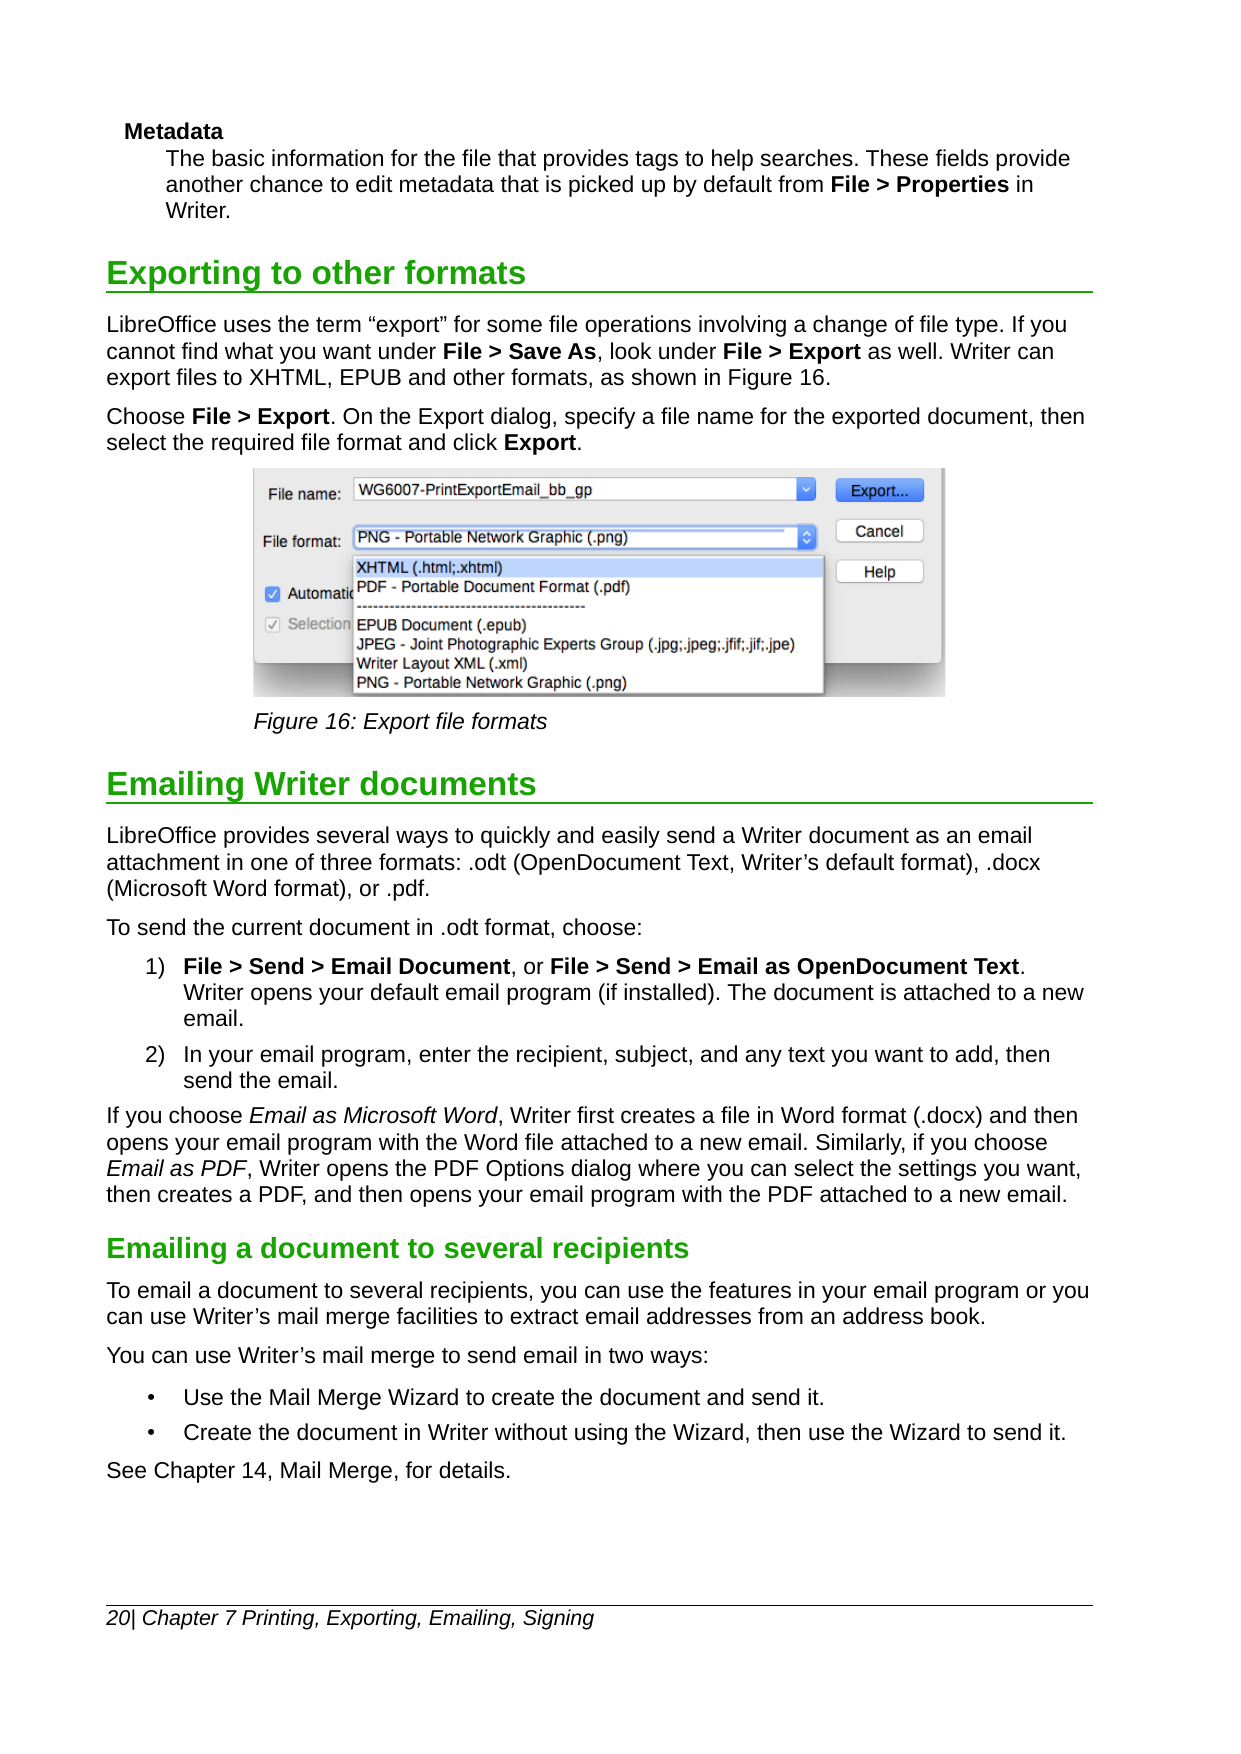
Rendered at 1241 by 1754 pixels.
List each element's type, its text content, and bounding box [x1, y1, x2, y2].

text LibreOffice provides several ways to quickly and easily send a Writer document as an email attachment in one of three formats: .odt (OpenDocument Text, Writer’s default format), .docx (Microsoft Word format), or .pdf. [106, 822, 1093, 901]
picture [253, 468, 946, 697]
text The basic information for the file that provides tags to help searches. These fields provide another chance to edit metadata that is picked up by default from File > Properties in Writer. [165, 144, 1093, 223]
list To send the current document in .odt format, choose: [106, 914, 1093, 940]
list In your email program, enter the recipient, subject, and any text you want to add, then send the email. [165, 1041, 1093, 1093]
list Create the document in Writer without using the Wizard, then use the Wizard to send it. [144, 1416, 1093, 1448]
list Use the Mail Merge Wizard to create the document and send it. [144, 1381, 1093, 1410]
list You can use Writer’s mail merge to send email in two ways: [106, 1342, 1093, 1368]
text Metadata [124, 118, 1093, 144]
text To email a document to several recipients, you can use the features in your email program or you can use Writer’s mail merge facilities to extract email addresses from an address book. [106, 1277, 1093, 1329]
text Choose File > Export. On the Export dialog, specify a file name for the exported document, then select the required file format and click Export. [106, 403, 1093, 456]
subtitle Emailing a document to several recipients [106, 1231, 1093, 1265]
subtitle Emailing Writer documents [106, 764, 1093, 802]
text See Chapter 14, Mail Merge, for details. [106, 1457, 1093, 1483]
text If you choose Email as Microsoft Word, Writer first creates a file in Word format (.docx) and then opens your email program with the Word file attached to a new email. Similarly, if you choose Email as PDF, Writer opens the PDF Options dialog where you can select the settings you want, then creates a PDF, and then opens your email program with the PDF attached to a new email. [106, 1102, 1093, 1208]
subtitle Exporting to other formats [106, 253, 1093, 291]
text Figure 16: Export file formats [253, 708, 946, 734]
text LibreOffice uses the term “export” for some file operations involving a change of file type. If you cannot find what you want under File > Save As, look under File > Export as well. Writer can export files to XHTML, EPUB and other formats, as shown in Figure 16. [106, 311, 1093, 390]
list File > Send > Email Document, or File > Send > Email as OpenDocument Text. Writer opens your default email program (if installed). The document is attached to a new email. [165, 953, 1093, 1032]
